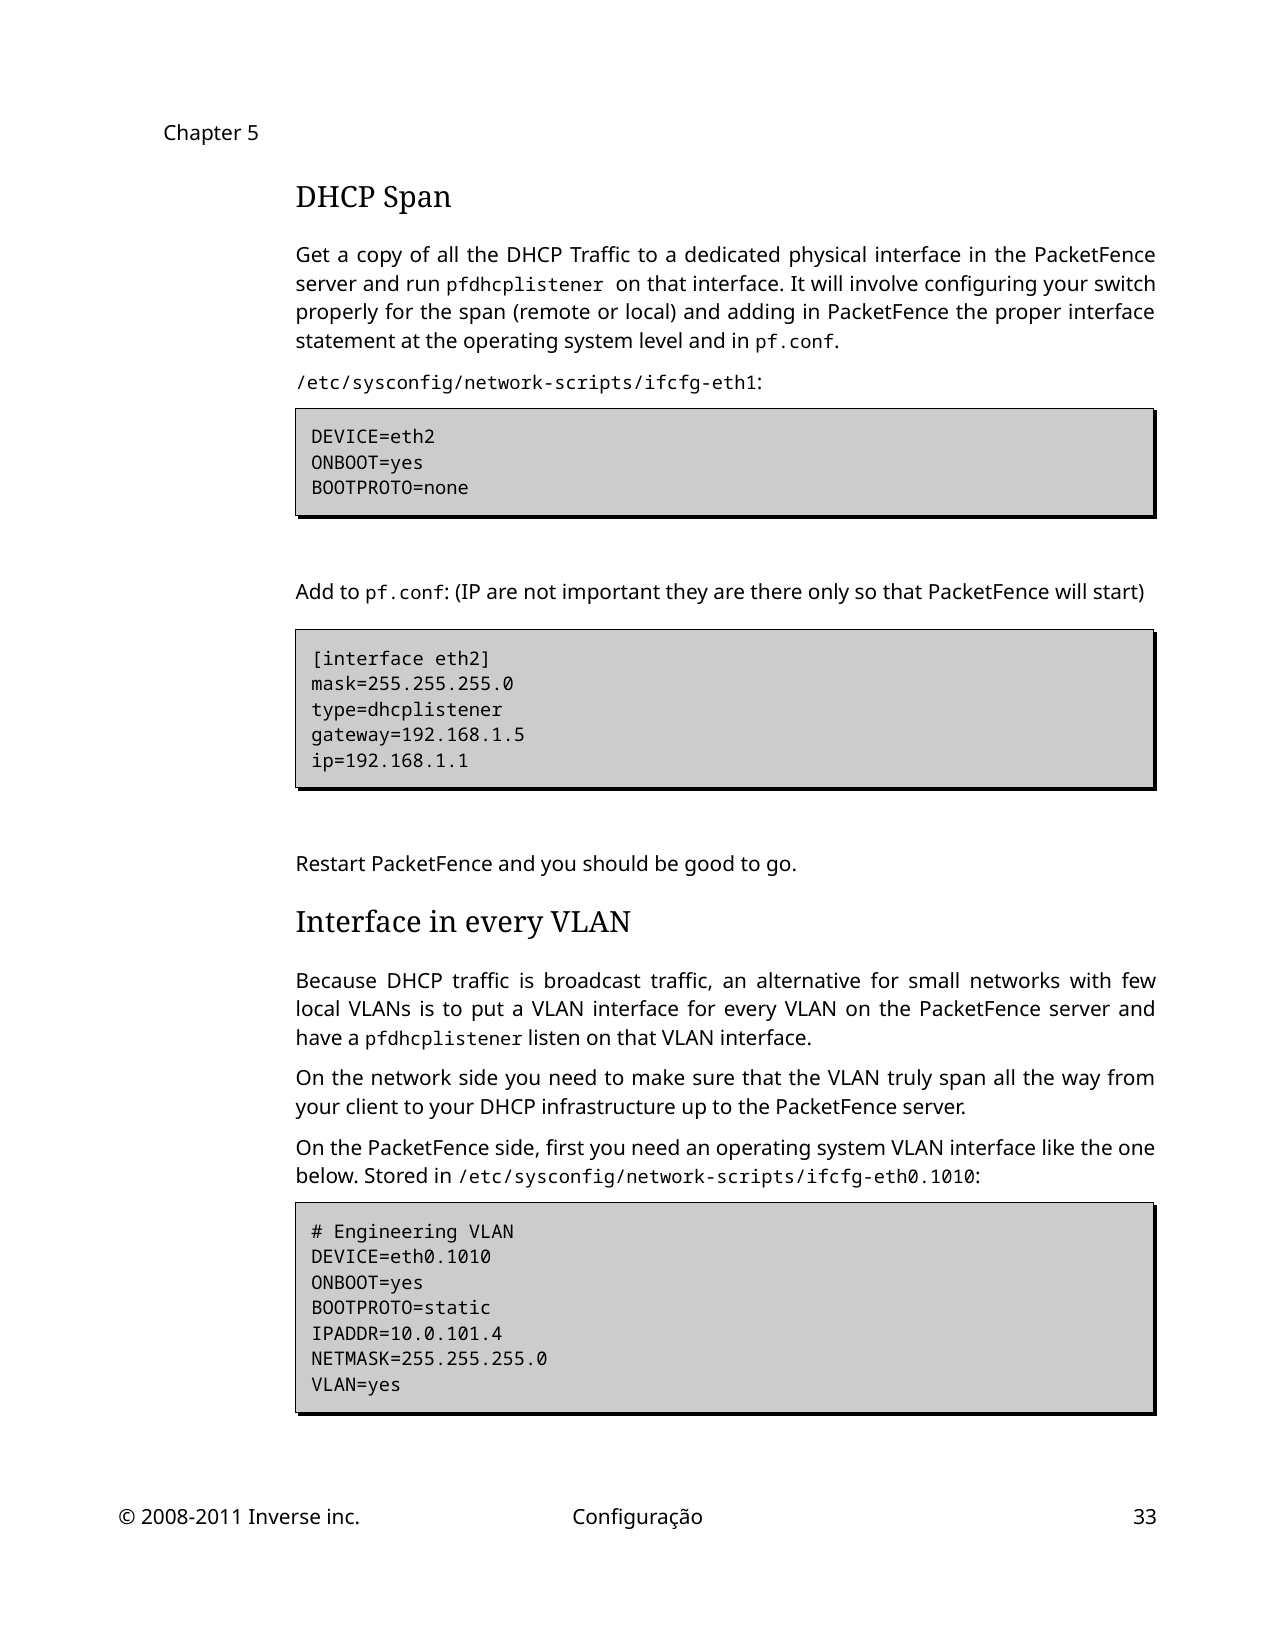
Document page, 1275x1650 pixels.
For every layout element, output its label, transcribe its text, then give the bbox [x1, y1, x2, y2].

text Add to pf.conf: (IP are not important they are there only so that PacketFence will start) [295, 577, 1157, 605]
text On the PacketFence side, first you need an operating system VLAN interface like the one below. Stored in /etc/sysconfig/network-scripts/ifcfg-eth0.1010: [295, 1133, 1157, 1190]
text Restart PacketFence and you should be good to go. [295, 849, 1157, 878]
text /etc/sysconfig/network-scripts/ifcfg-eth1: [295, 367, 1157, 395]
text Get a copy of all the DHCP Traffic to a dedicated physical interface in the PacketFence server and run pfdhcplistener on that interface. It will involve configuring your switch properly for the span (remote or local) and adding in PacketFence the proper interface statement at the operating system level and in pf.conf. [295, 241, 1157, 354]
subtitle Interface in every VLAN [295, 901, 1157, 941]
text On the network side you need to make sure that the VLAN truly span all the way from your client to your DHCP infrastructure up to the PacketFence server. [295, 1063, 1157, 1120]
text [interface eth2] mask=255.255.255.0 type=dhcplistener gateway=192.168.1.5 ip=192.168.1.1 [296, 630, 1153, 787]
text Because DHCP traffic is broadcast traffic, an alternative for small networks with few local VLANs is to put a VLAN interface for every VLAN on the PacketFence server and have a pfdhcplistener listen on that VLAN interface. [295, 966, 1157, 1051]
subtitle DHCP Span [295, 176, 1157, 216]
text # Engineering VLAN DEVICE=eth0.1010 ONBOOT=yes BOOTPROTO=static IPADDR=10.0.101.4 NETMASK=255.255.255.0 VLAN=yes [296, 1203, 1153, 1412]
text DEVICE=eth2 ONBOOT=yes BOOTPROTO=none [296, 409, 1153, 515]
